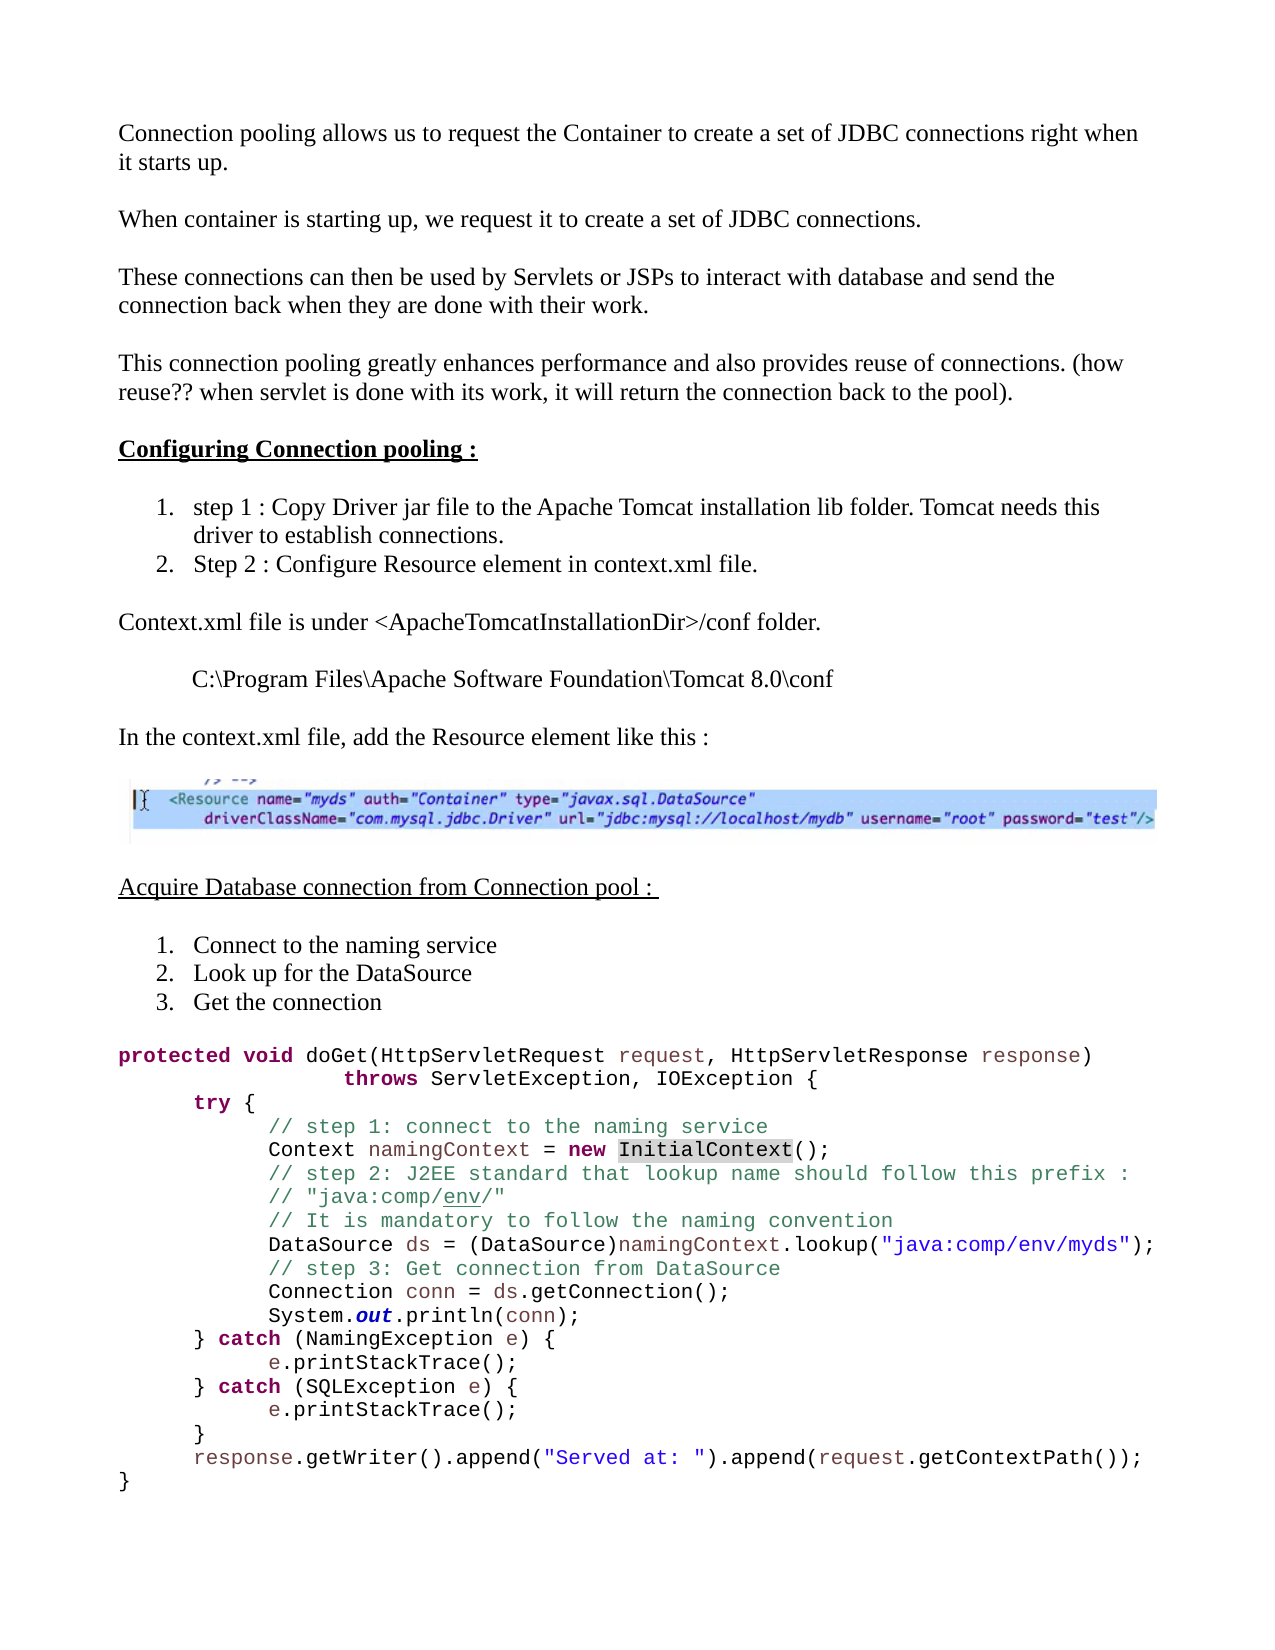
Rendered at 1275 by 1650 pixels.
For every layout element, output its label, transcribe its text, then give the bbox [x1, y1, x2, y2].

text } [118, 1423, 1157, 1447]
text These connections can then be used by Servlets or JSPs to interact with database and send the connection back when they are done with their work. [118, 262, 1157, 319]
text Acquire Database connection from Connection pool : [118, 872, 1157, 901]
list Step 2 : Configure Resource element in context.xml file. [156, 549, 1157, 578]
text throws ServletException, IOException { [118, 1068, 1157, 1092]
list Connect to the naming service [156, 930, 1157, 958]
list Look up for the DataSource [156, 958, 1157, 987]
text When container is starting up, we request it to create a set of JDBC connections. [118, 204, 1157, 233]
text } catch (NamingException e) { [118, 1328, 1157, 1352]
text DataSource ds = (DataSource)namingContext.lookup("java:comp/env/myds"); [118, 1234, 1157, 1257]
text C:\Program Files\Apache Software Foundation\Tomcat 8.0\conf [192, 664, 1157, 693]
text Context.xml file is under <ApacheTomcatInstallationDir>/conf folder. [118, 607, 1157, 636]
list Get the connection [156, 987, 1157, 1016]
text Context namingContext = new InitialContext(); [118, 1139, 1157, 1163]
text Configuring Connection pooling : [118, 434, 1157, 463]
text In the context.xml file, add the Resource element like this : [118, 722, 1157, 751]
text // step 1: connect to the naming service [118, 1116, 1157, 1139]
text } catch (SQLException e) { [118, 1376, 1157, 1399]
text protected void doGet(HttpServletRequest request, HttpServletResponse response) [118, 1045, 1157, 1068]
text System.out.println(conn); [118, 1305, 1157, 1328]
list step 1 : Copy Driver jar file to the Apache Tomcat installation lib folder. Tomcat needs this driver to establish connections. [156, 492, 1157, 549]
text // step 3: Get connection from DataSource [118, 1257, 1157, 1281]
text e.printStackTrace(); [118, 1399, 1157, 1423]
text This connection pooling greatly enhances performance and also provides reuse of connections. (how reuse?? when servlet is done with its work, it will return the connection back to the pool). [118, 348, 1157, 406]
text // "java:comp/env/" [118, 1187, 1157, 1210]
text // step 2: J2EE standard that lookup name should follow this prefix : [118, 1163, 1157, 1187]
text Connection pooling allows us to request the Container to create a set of JDBC connections right when it starts up. [118, 118, 1157, 176]
text } [118, 1470, 1157, 1494]
text e.printStackTrace(); [118, 1352, 1157, 1376]
text try { [118, 1092, 1157, 1116]
text Connection conn = ds.getConnection(); [118, 1281, 1157, 1305]
picture [118, 779, 1157, 844]
text // It is mandatory to follow the naming convention [118, 1210, 1157, 1234]
text response.getWriter().append("Served at: ").append(request.getContextPath()); [118, 1447, 1157, 1470]
